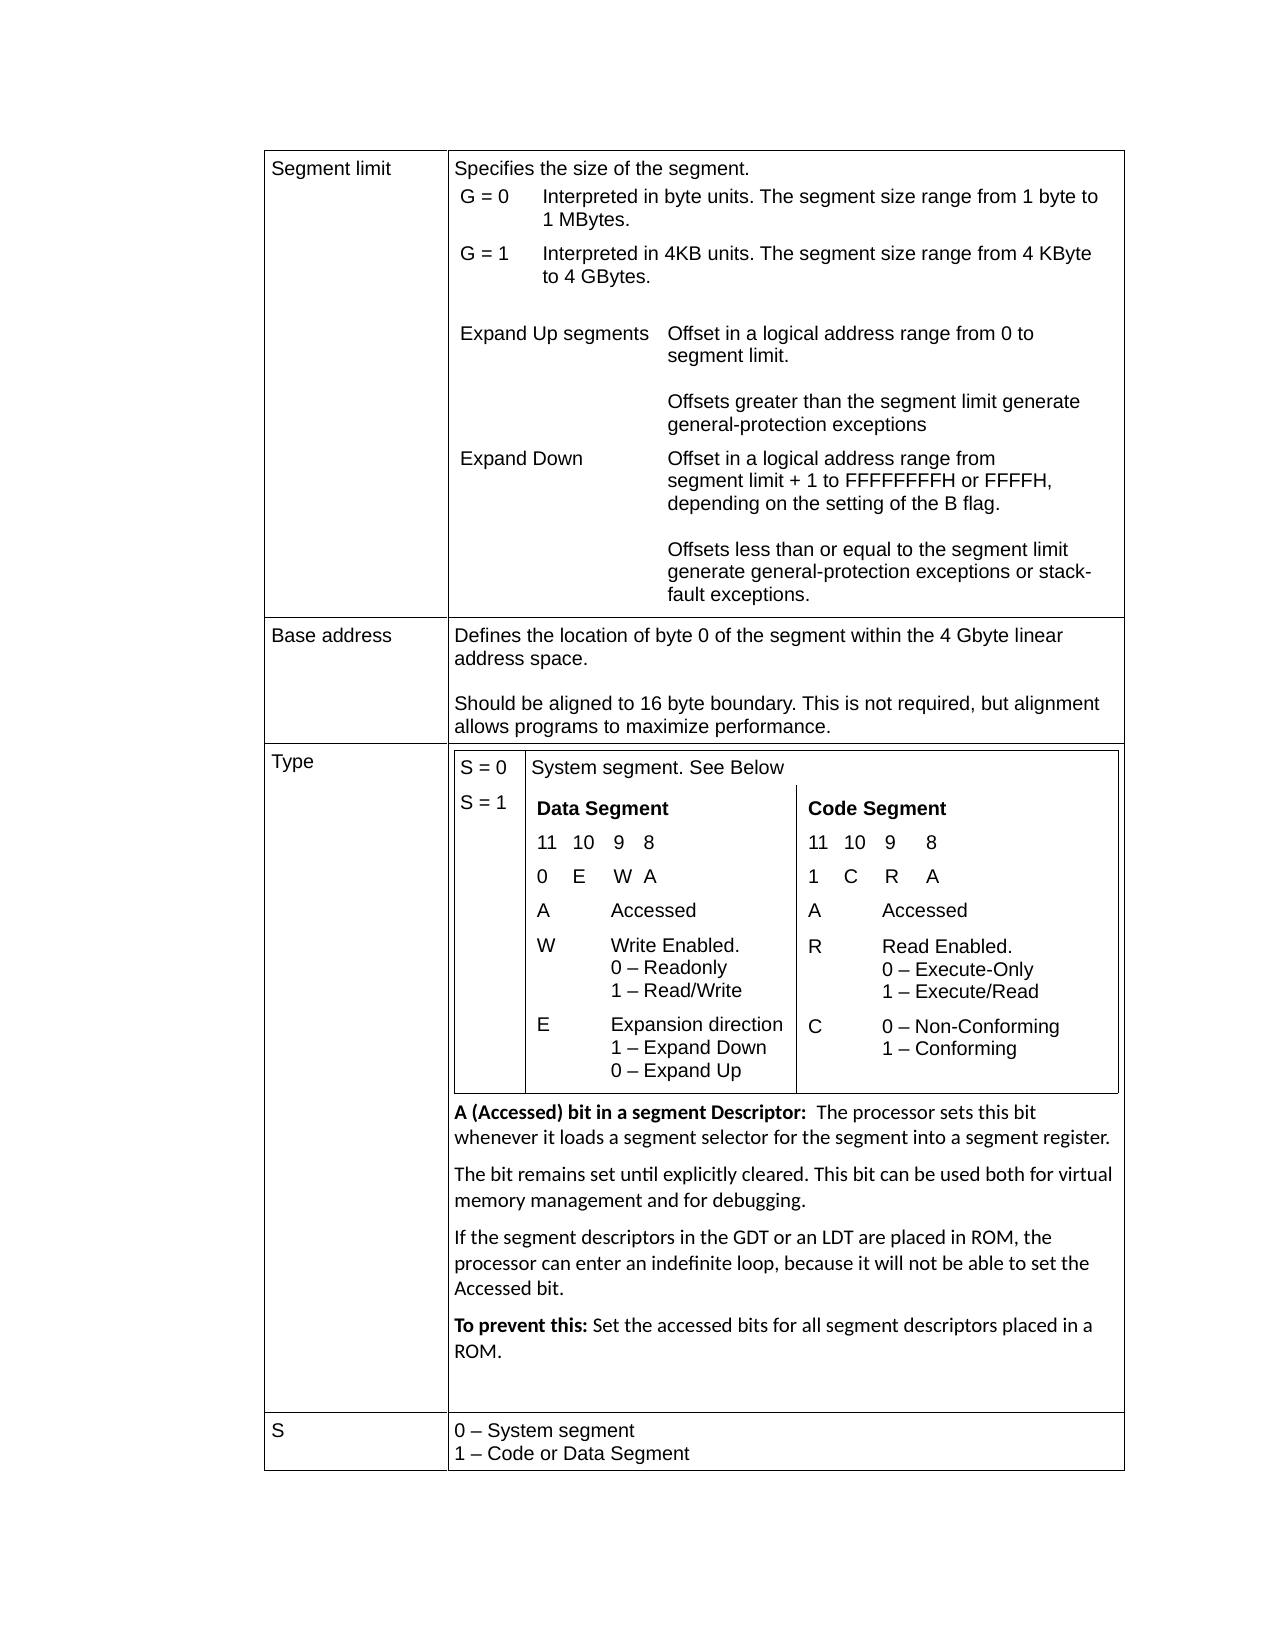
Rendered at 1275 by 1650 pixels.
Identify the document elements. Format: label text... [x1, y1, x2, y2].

table_cell Defines the location of byte 0 of the segment within the 4 Gbyte linear address space. Should be aligned to 16 byte boundary. This is not required, but alignment allows programs to maximize performance. [449, 618, 1124, 743]
table_cell G = 1 [454, 236, 536, 293]
table_cell 11 [802, 825, 838, 859]
table_cell 0 – System segment 1 – Code or Data Segment [449, 1413, 1124, 1470]
table_cell 11 [531, 825, 566, 859]
table_cell [526, 785, 796, 1093]
table_header A [802, 894, 876, 929]
table_cell C [802, 1009, 876, 1085]
table_cell E [566, 860, 608, 894]
table_header Offset in a logical address range from 0 to segment limit. Offsets greater than the segment limit generate general-protection exceptions [661, 316, 1118, 441]
table_header A [531, 894, 605, 928]
table_header Accessed [605, 894, 791, 928]
table_cell W [531, 928, 605, 1007]
table_header Accessed [876, 894, 1086, 929]
table_header Code Segment [802, 791, 967, 825]
table_cell Type [265, 744, 447, 1412]
table_cell S = 1 [455, 785, 525, 1093]
table_header Specifies the size of the segment. [449, 151, 1124, 617]
table_header System segment. See Below [526, 751, 1118, 785]
table_cell Offset in a logical address range from segment limit + 1 to FFFFFFFFH or FFFFH, depending on the setting of the B flag. Offsets less than or equal to the segment limit generate general-protection exceptions or stack-fault exceptions. [661, 441, 1118, 611]
table_cell A [638, 860, 679, 894]
table_cell 0 – Non-Conforming 1 – Conforming [876, 1009, 1086, 1085]
table_header Data Segment [531, 791, 679, 825]
table_cell Interpreted in 4KB units. The segment size range from 4 KByte to 4 GBytes. [536, 236, 1118, 293]
table_header Interpreted in byte units. The segment size range from 1 byte to 1 MBytes. [536, 180, 1118, 236]
table_cell R [802, 929, 876, 1009]
table_cell E [531, 1008, 605, 1087]
table_header G = 0 [454, 180, 536, 236]
table_cell S [265, 1413, 447, 1470]
table_cell 9 [879, 825, 920, 859]
table_cell Read Enabled. 0 – Execute-Only 1 – Execute/Read [876, 929, 1086, 1009]
table_cell 0 [531, 860, 566, 894]
table_cell 10 [566, 825, 608, 859]
table_cell Write Enabled. 0 – Readonly 1 – Read/Write [605, 928, 791, 1007]
table_cell A [920, 860, 967, 894]
table_cell 1 [802, 860, 838, 894]
table_cell 8 [638, 825, 679, 859]
table_cell R [879, 860, 920, 894]
table_header Segment limit [265, 151, 447, 617]
table_cell C [838, 860, 879, 894]
table_header S = 0 [455, 751, 525, 785]
table_cell Base address [265, 618, 447, 743]
table_cell W [608, 860, 637, 894]
table_cell 9 [608, 825, 637, 859]
table_cell Expansion direction 1 – Expand Down 0 – Expand Up [605, 1008, 791, 1087]
table_cell A (Accessed) bit in a segment Descriptor: The processor sets this bit whenever it loads a segment selector for the segment into a segment register. The bit remains set until explicitly cleared. This bit can be used both for virtual memory management and for debugging. If the segment descriptors in the GDT or an LDT are placed in ROM, the processor can enter an indefinite loop, because it will not be able to set the Accessed bit. To prevent this: Set the accessed bits for all segment descriptors placed in a ROM. [449, 744, 1124, 1412]
table_cell [797, 785, 1118, 1093]
table_cell Expand Down [454, 441, 661, 611]
table_cell 10 [838, 825, 879, 859]
table_header Expand Up segments [454, 316, 661, 441]
table_cell 8 [920, 825, 967, 859]
